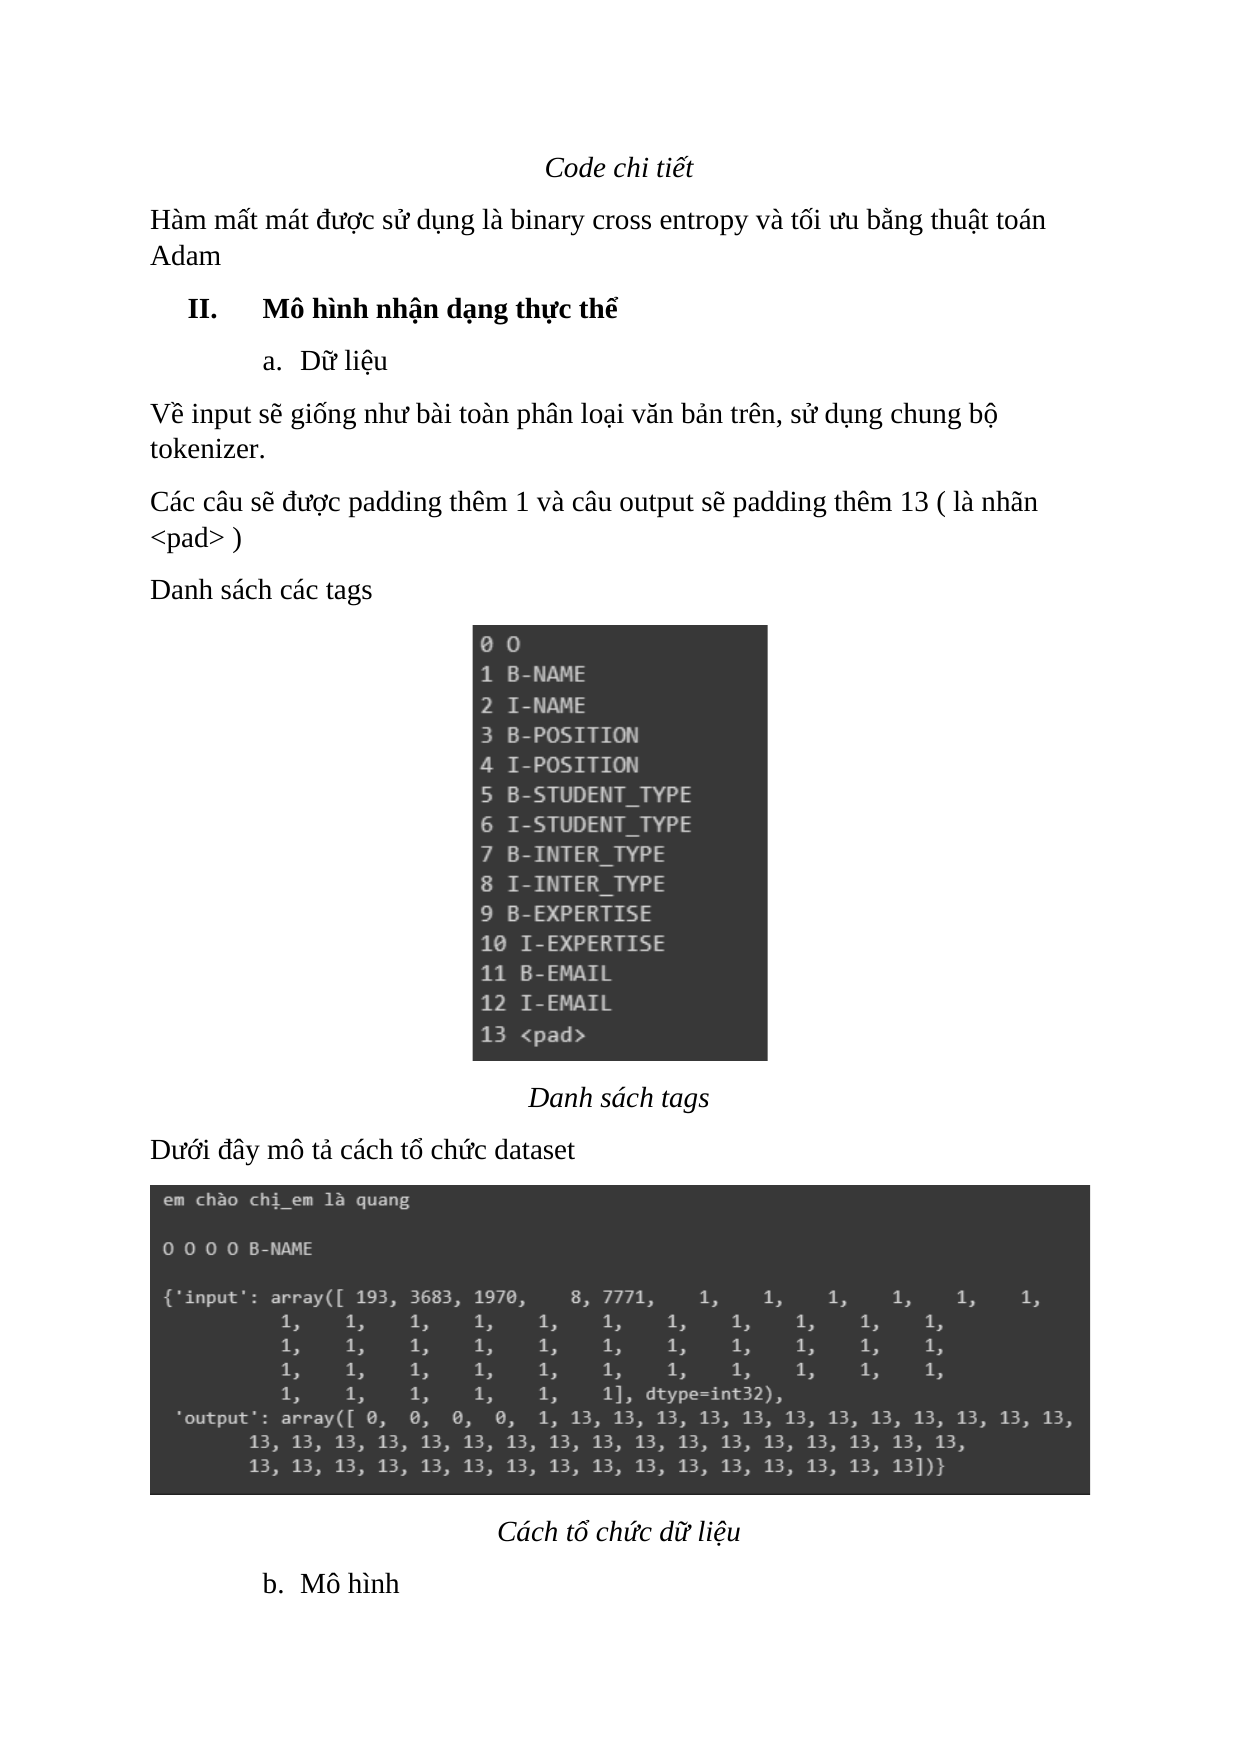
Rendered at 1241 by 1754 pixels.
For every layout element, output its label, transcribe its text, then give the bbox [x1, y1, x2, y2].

text Danh sách các tags [150, 572, 1090, 606]
list Mô hình [262, 1566, 1090, 1600]
text Hàm mất mát được sử dụng là binary cross entropy và tối ưu bằng thuật toán Adam [150, 202, 1090, 272]
text Các câu sẽ được padding thêm 1 và câu output sẽ padding thêm 13 ( là nhãn <pad> ) [150, 484, 1090, 553]
text Danh sách tags [150, 1080, 1090, 1113]
list Mô hình nhận dạng thực thể [187, 291, 1090, 324]
text Dưới đây mô tả cách tổ chức dataset [150, 1132, 1090, 1166]
text Code chi tiết [150, 150, 1090, 183]
list Dữ liệu [262, 343, 1090, 377]
text Cách tổ chức dữ liệu [150, 1514, 1090, 1547]
text Về input sẽ giống như bài toàn phân loại văn bản trên, sử dụng chung bộ tokenizer. [150, 396, 1090, 465]
